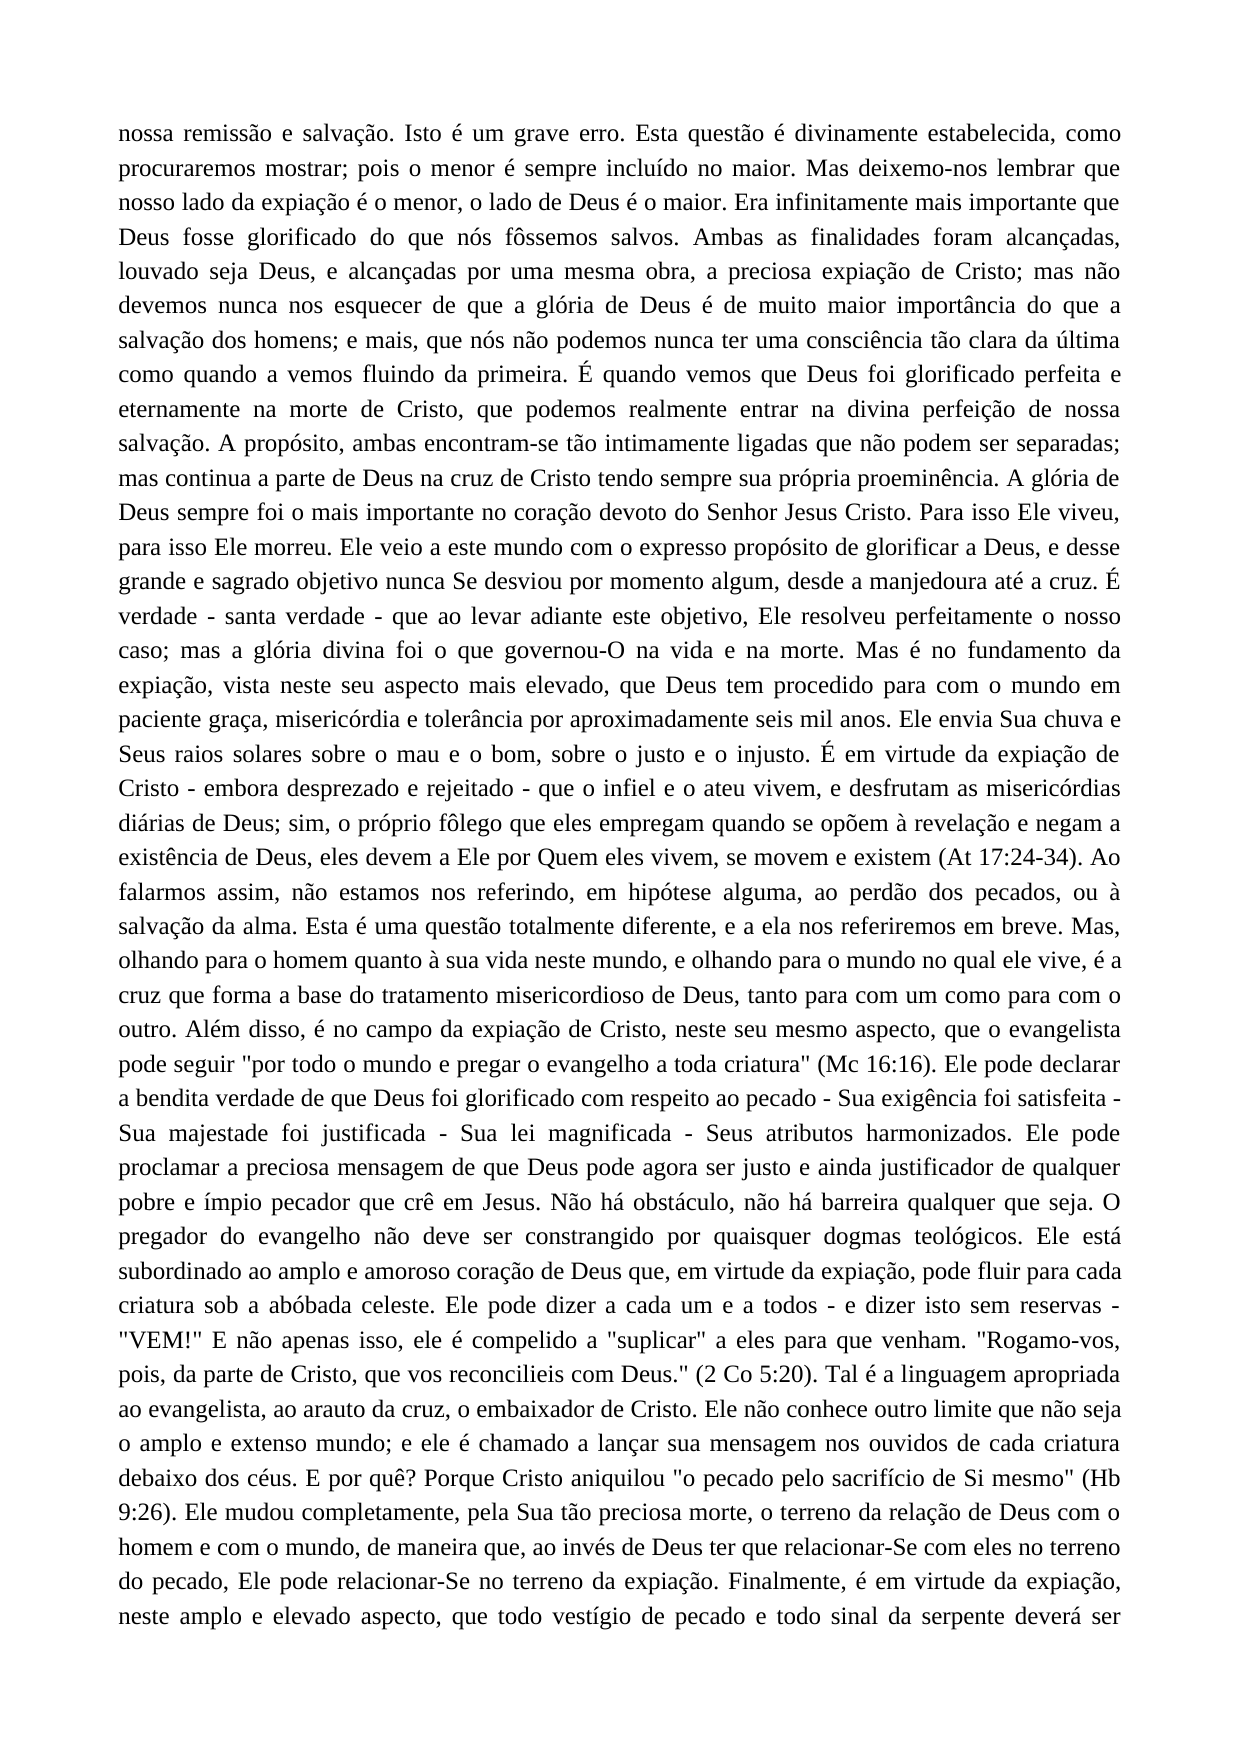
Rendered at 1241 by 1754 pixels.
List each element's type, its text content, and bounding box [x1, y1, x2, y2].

text nossa remissão e salvação. Isto é um grave erro. Esta questão é divinamente estabelecida, como procuraremos mostrar; pois o menor é sempre incluído no maior. Mas deixemo-nos lembrar que nosso lado da expiação é o menor, o lado de Deus é o maior. Era infinitamente mais importante que Deus fosse glorificado do que nós fôssemos salvos. Ambas as finalidades foram alcançadas, louvado seja Deus, e alcançadas por uma mesma obra, a preciosa expiação de Cristo; mas não devemos nunca nos esquecer de que a glória de Deus é de muito maior importância do que a salvação dos homens; e mais, que nós não podemos nunca ter uma consciência tão clara da última como quando a vemos fluindo da primeira. É quando vemos que Deus foi glorificado perfeita e eternamente na morte de Cristo, que podemos realmente entrar na divina perfeição de nossa salvação. A propósito, ambas encontram-se tão intimamente ligadas que não podem ser separadas; mas continua a parte de Deus na cruz de Cristo tendo sempre sua própria proeminência. A glória de Deus sempre foi o mais importante no coração devoto do Senhor Jesus Cristo. Para isso Ele viveu, para isso Ele morreu. Ele veio a este mundo com o expresso propósito de glorificar a Deus, e desse grande e sagrado objetivo nunca Se desviou por momento algum, desde a manjedoura até a cruz. É verdade - santa verdade - que ao levar adiante este objetivo, Ele resolveu perfeitamente o nosso caso; mas a glória divina foi o que governou-O na vida e na morte. Mas é no fundamento da expiação, vista neste seu aspecto mais elevado, que Deus tem procedido para com o mundo em paciente graça, misericórdia e tolerância por aproximadamente seis mil anos. Ele envia Sua chuva e Seus raios solares sobre o mau e o bom, sobre o justo e o injusto. É em virtude da expiação de Cristo - embora desprezado e rejeitado - que o infiel e o ateu vivem, e desfrutam as misericórdias diárias de Deus; sim, o próprio fôlego que eles empregam quando se opõem à revelação e negam a existência de Deus, eles devem a Ele por Quem eles vivem, se movem e existem (At 17:24-34). Ao falarmos assim, não estamos nos referindo, em hipótese alguma, ao perdão dos pecados, ou à salvação da alma. Esta é uma questão totalmente diferente, e a ela nos referiremos em breve. Mas, olhando para o homem quanto à sua vida neste mundo, e olhando para o mundo no qual ele vive, é a cruz que forma a base do tratamento misericordioso de Deus, tanto para com um como para com o outro. Além disso, é no campo da expiação de Cristo, neste seu mesmo aspecto, que o evangelista pode seguir "por todo o mundo e pregar o evangelho a toda criatura" (Mc 16:16). Ele pode declarar a bendita verdade de que Deus foi glorificado com respeito ao pecado - Sua exigência foi satisfeita - Sua majestade foi justificada - Sua lei magnificada - Seus atributos harmonizados. Ele pode proclamar a preciosa mensagem de que Deus pode agora ser justo e ainda justificador de qualquer pobre e ímpio pecador que crê em Jesus. Não há obstáculo, não há barreira qualquer que seja. O pregador do evangelho não deve ser constrangido por quaisquer dogmas teológicos. Ele está subordinado ao amplo e amoroso coração de Deus que, em virtude da expiação, pode fluir para cada criatura sob a abóbada celeste. Ele pode dizer a cada um e a todos - e dizer isto sem reservas - "VEM!" E não apenas isso, ele é compelido a "suplicar" a eles para que venham. "Rogamo-vos, pois, da parte de Cristo, que vos reconcilieis com Deus." (2 Co 5:20). Tal é a linguagem apropriada ao evangelista, ao arauto da cruz, o embaixador de Cristo. Ele não conhece outro limite que não seja o amplo e extenso mundo; e ele é chamado a lançar sua mensagem nos ouvidos de cada criatura debaixo dos céus. E por quê? Porque Cristo aniquilou "o pecado pelo sacrifício de Si mesmo" (Hb 9:26). Ele mudou completamente, pela Sua tão preciosa morte, o terreno da relação de Deus com o homem e com o mundo, de maneira que, ao invés de Deus ter que relacionar-Se com eles no terreno do pecado, Ele pode relacionar-Se no terreno da expiação. Finalmente, é em virtude da expiação, neste amplo e elevado aspecto, que todo vestígio de pecado e todo sinal da serpente deverá ser [118, 118, 1122, 1629]
